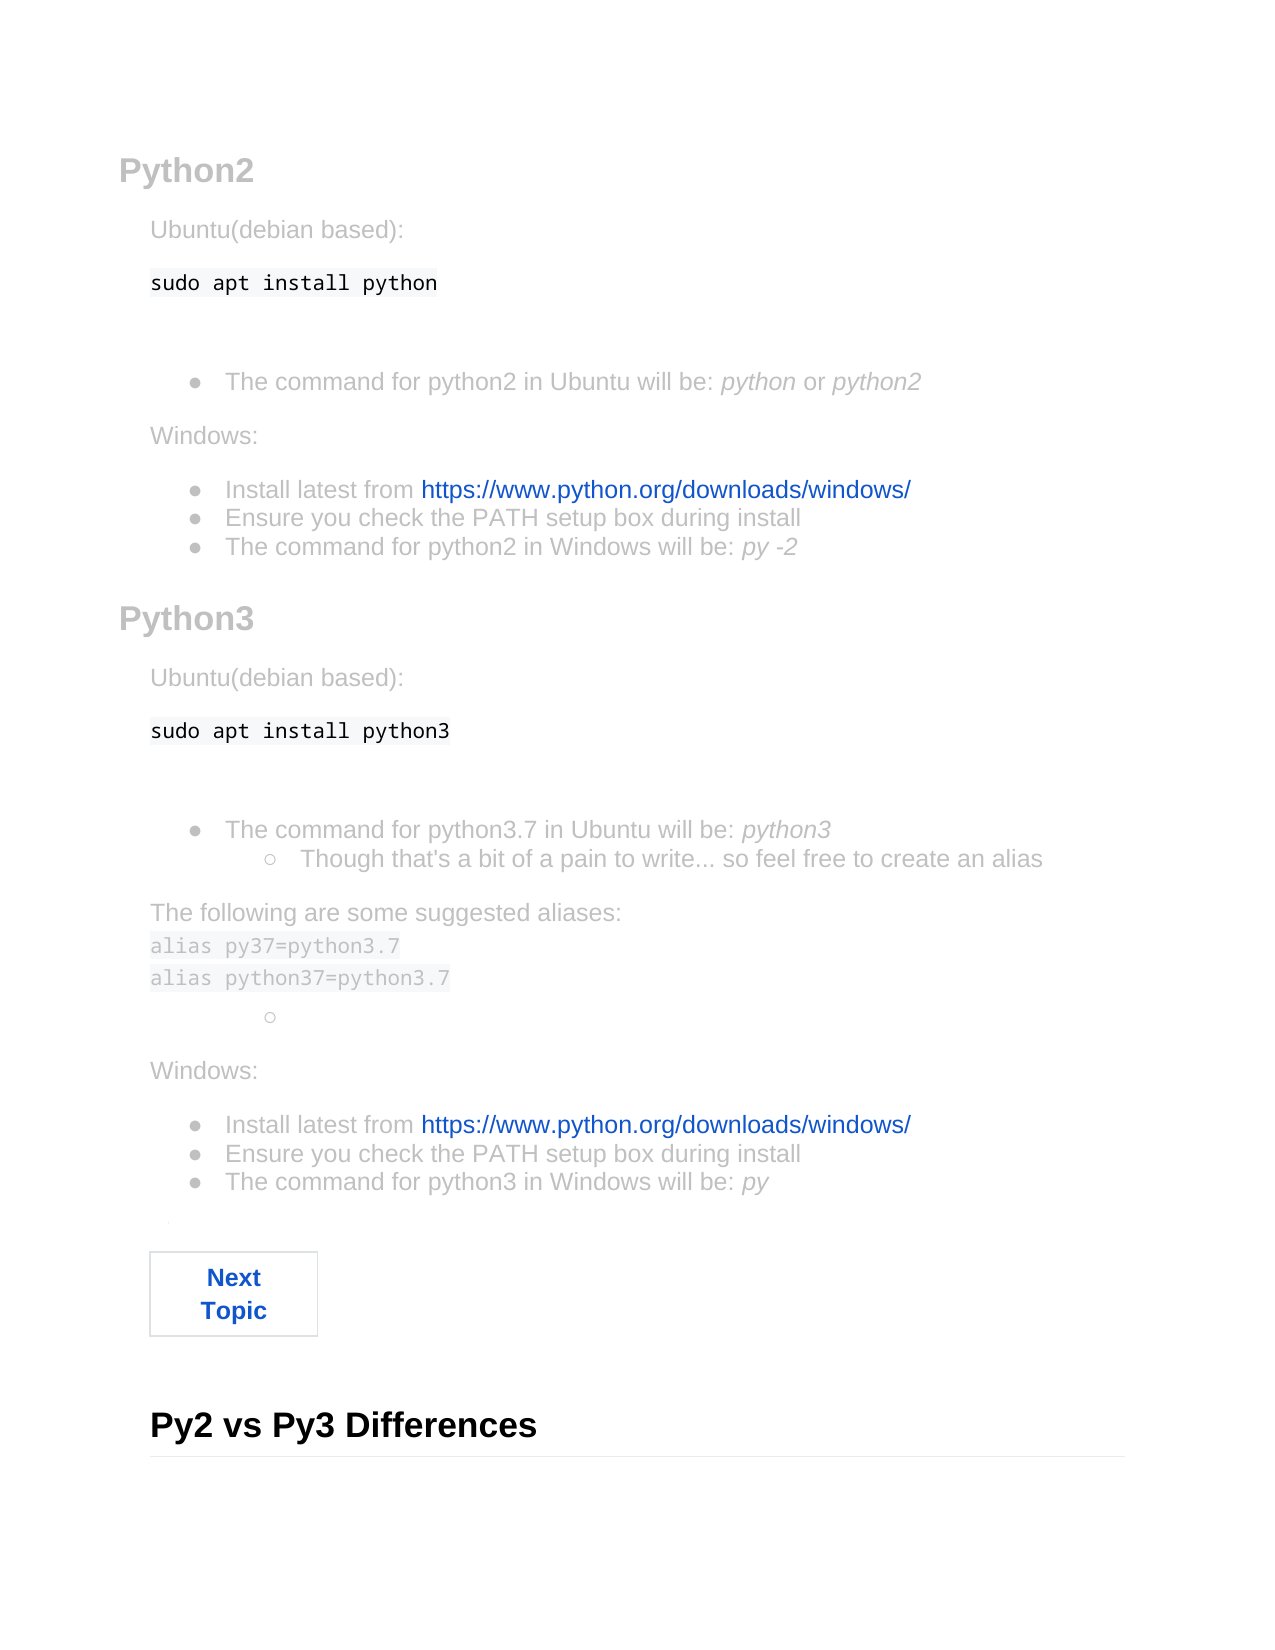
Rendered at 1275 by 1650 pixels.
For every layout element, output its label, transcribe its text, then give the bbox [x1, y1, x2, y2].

list Though that's a bit of a pain to write... so feel free to create an alias [262, 844, 1125, 873]
list Ensure you check the PATH setup box during install [187, 1138, 1125, 1167]
list The command for python3.7 in Ubuntu will be: python3 [187, 815, 1125, 844]
text sudo apt install python3 [150, 717, 1125, 745]
text Windows: [150, 421, 1125, 449]
list Install latest from https://www.python.org/downloads/windows/ [187, 1110, 1125, 1138]
text The following are some suggested aliases: alias py37=python3.7 [150, 898, 1125, 959]
text Windows: [150, 1056, 1125, 1085]
list Install latest from https://www.python.org/downloads/windows/ [187, 474, 1125, 503]
subtitle Python3 [119, 598, 1125, 638]
text Ubuntu(debian based): [150, 663, 1125, 692]
text Ubuntu(debian based): [150, 214, 1125, 243]
list The command for python2 in Windows will be: py -2 [187, 532, 1125, 561]
list The command for python2 in Ubuntu will be: python or python2 [187, 367, 1125, 396]
text sudo apt install python [150, 268, 1125, 297]
list Ensure you check the PATH setup box during install [187, 503, 1125, 532]
list The command for python3 in Windows will be: py [187, 1167, 1125, 1196]
table_header Next Topic [151, 1253, 317, 1335]
subtitle Python2 [119, 150, 1125, 189]
subtitle Py2 vs Py3 Differences [150, 1405, 1125, 1456]
text alias python37=python3.7 [150, 963, 1125, 992]
